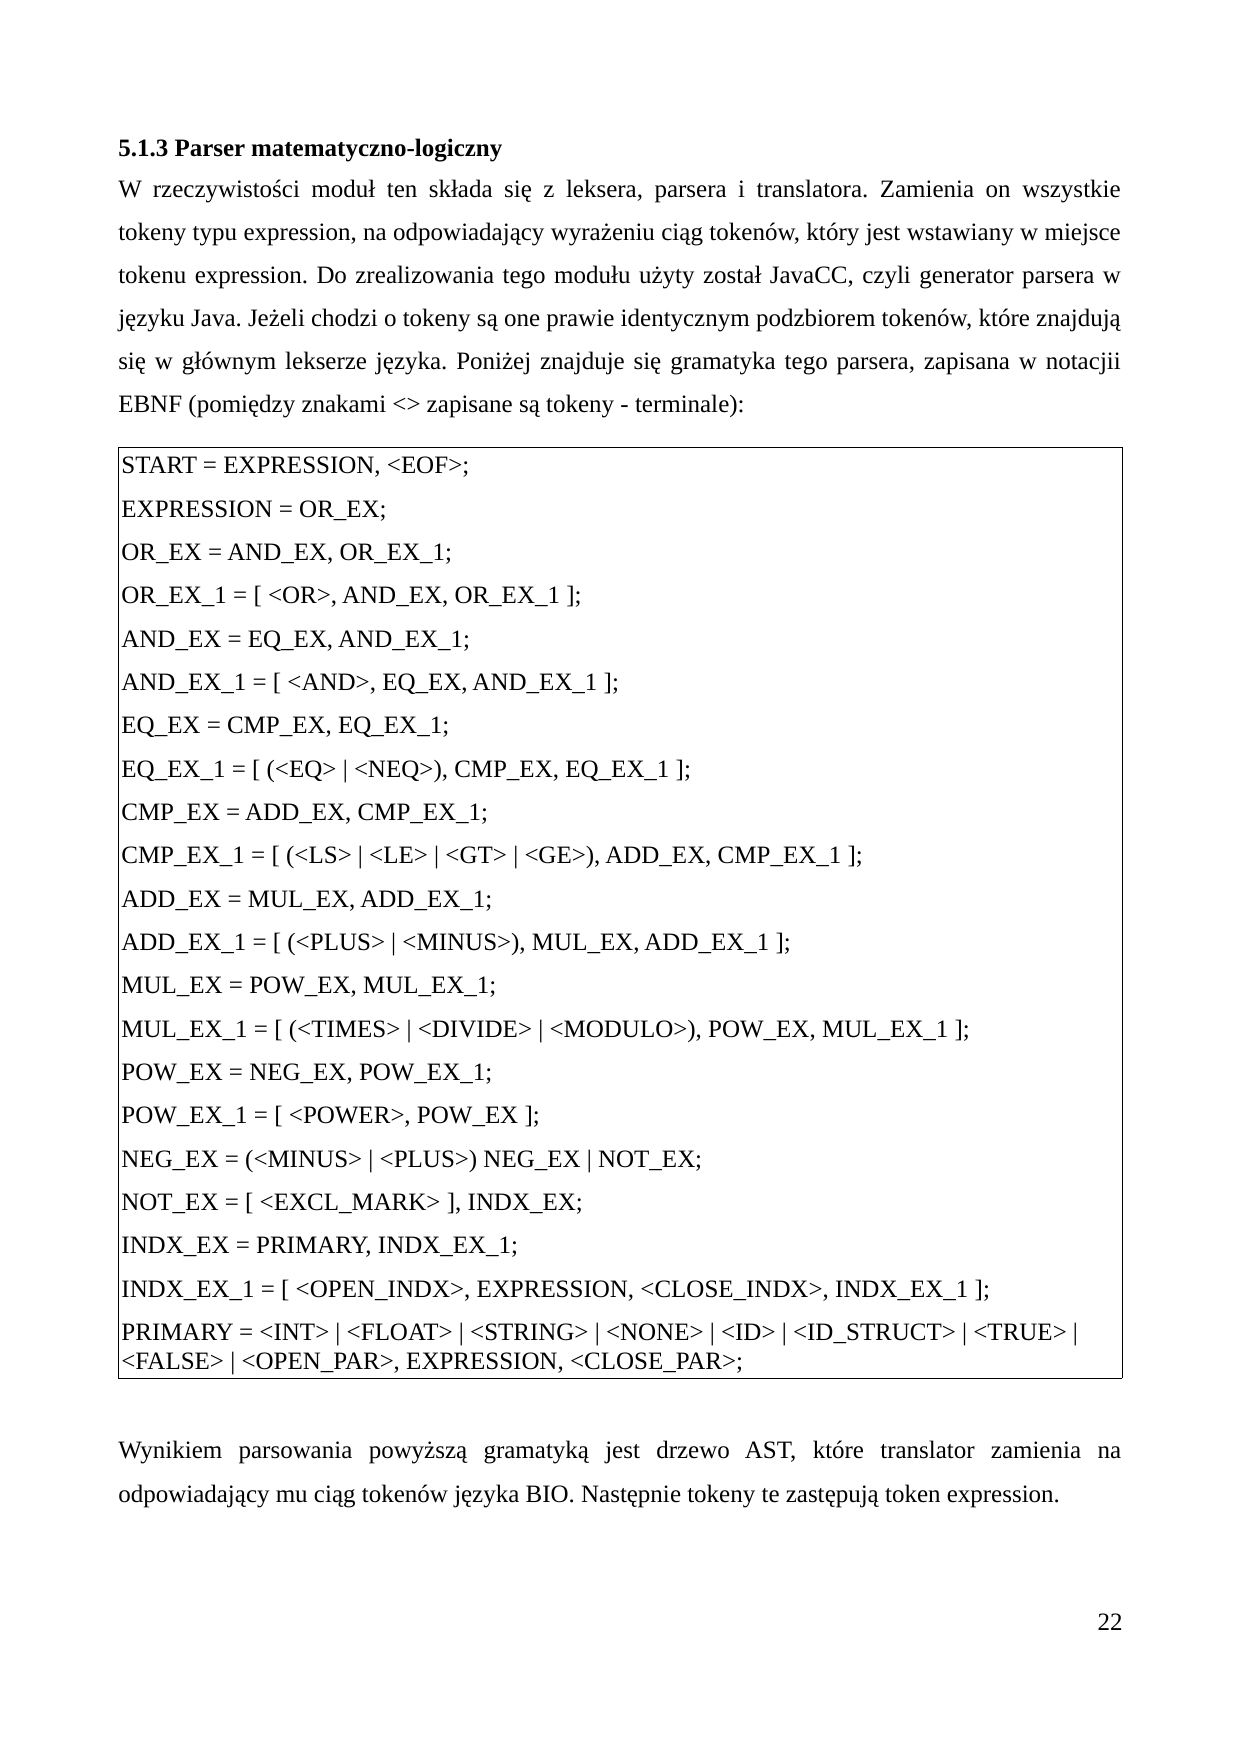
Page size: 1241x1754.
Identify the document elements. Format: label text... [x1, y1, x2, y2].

text AND_EX_1 = [ <AND>, EQ_EX, AND_EX_1 ]; [119, 664, 1122, 696]
text MUL_EX_1 = [ (<TIMES> | <DIVIDE> | <MODULO>), POW_EX, MUL_EX_1 ]; [119, 1011, 1122, 1042]
text PRIMARY = <INT> | <FLOAT> | <STRING> | <NONE> | <ID> | <ID_STRUCT> | <TRUE> | <FALSE> | <OPEN_PAR>, EXPRESSION, <CLOSE_PAR>; [119, 1314, 1122, 1378]
text ADD_EX = MUL_EX, ADD_EX_1; [119, 881, 1122, 912]
text INDX_EX = PRIMARY, INDX_EX_1; [119, 1227, 1122, 1259]
text W rzeczywistości moduł ten składa się z leksera, parsera i translatora. Zamienia on wszystkie tokeny typu expression, na odpowiadający wyrażeniu ciąg tokenów, który jest wstawiany w miejsce tokenu expression. Do zrealizowania tego modułu użyty został JavaCC, czyli generator parsera w języku Java. Jeżeli chodzi o tokeny są one prawie identycznym podzbiorem tokenów, które znajdują się w głównym lekserze języka. Poniżej znajduje się gramatyka tego parsera, zapisana w notacjii EBNF (pomiędzy znakami <> zapisane są tokeny - terminale): [118, 174, 1122, 418]
text CMP_EX = ADD_EX, CMP_EX_1; [119, 794, 1122, 826]
text INDX_EX_1 = [ <OPEN_INDX>, EXPRESSION, <CLOSE_INDX>, INDX_EX_1 ]; [119, 1271, 1122, 1302]
text EQ_EX_1 = [ (<EQ> | <NEQ>), CMP_EX, EQ_EX_1 ]; [119, 751, 1122, 782]
text EQ_EX = CMP_EX, EQ_EX_1; [119, 707, 1122, 739]
text OR_EX = AND_EX, OR_EX_1; [119, 534, 1122, 566]
text MUL_EX = POW_EX, MUL_EX_1; [119, 967, 1122, 999]
text Wynikiem parsowania powyższą gramatyką jest drzewo AST, które translator zamienia na odpowiadający mu ciąg tokenów języka BIO. Następnie tokeny te zastępują token expression. [118, 1436, 1122, 1507]
text AND_EX = EQ_EX, AND_EX_1; [119, 621, 1122, 652]
text CMP_EX_1 = [ (<LS> | <LE> | <GT> | <GE>), ADD_EX, CMP_EX_1 ]; [119, 837, 1122, 869]
text NOT_EX = [ <EXCL_MARK> ], INDX_EX; [119, 1184, 1122, 1216]
text START = EXPRESSION, <EOF>; [119, 448, 1122, 479]
subtitle 5.1.3 Parser matematyczno-logiczny [118, 133, 1122, 161]
text NEG_EX = (<MINUS> | <PLUS>) NEG_EX | NOT_EX; [119, 1141, 1122, 1172]
text ADD_EX_1 = [ (<PLUS> | <MINUS>), MUL_EX, ADD_EX_1 ]; [119, 924, 1122, 956]
text POW_EX_1 = [ <POWER>, POW_EX ]; [119, 1097, 1122, 1129]
text POW_EX = NEG_EX, POW_EX_1; [119, 1054, 1122, 1086]
text OR_EX_1 = [ <OR>, AND_EX, OR_EX_1 ]; [119, 577, 1122, 609]
text EXPRESSION = OR_EX; [119, 491, 1122, 522]
